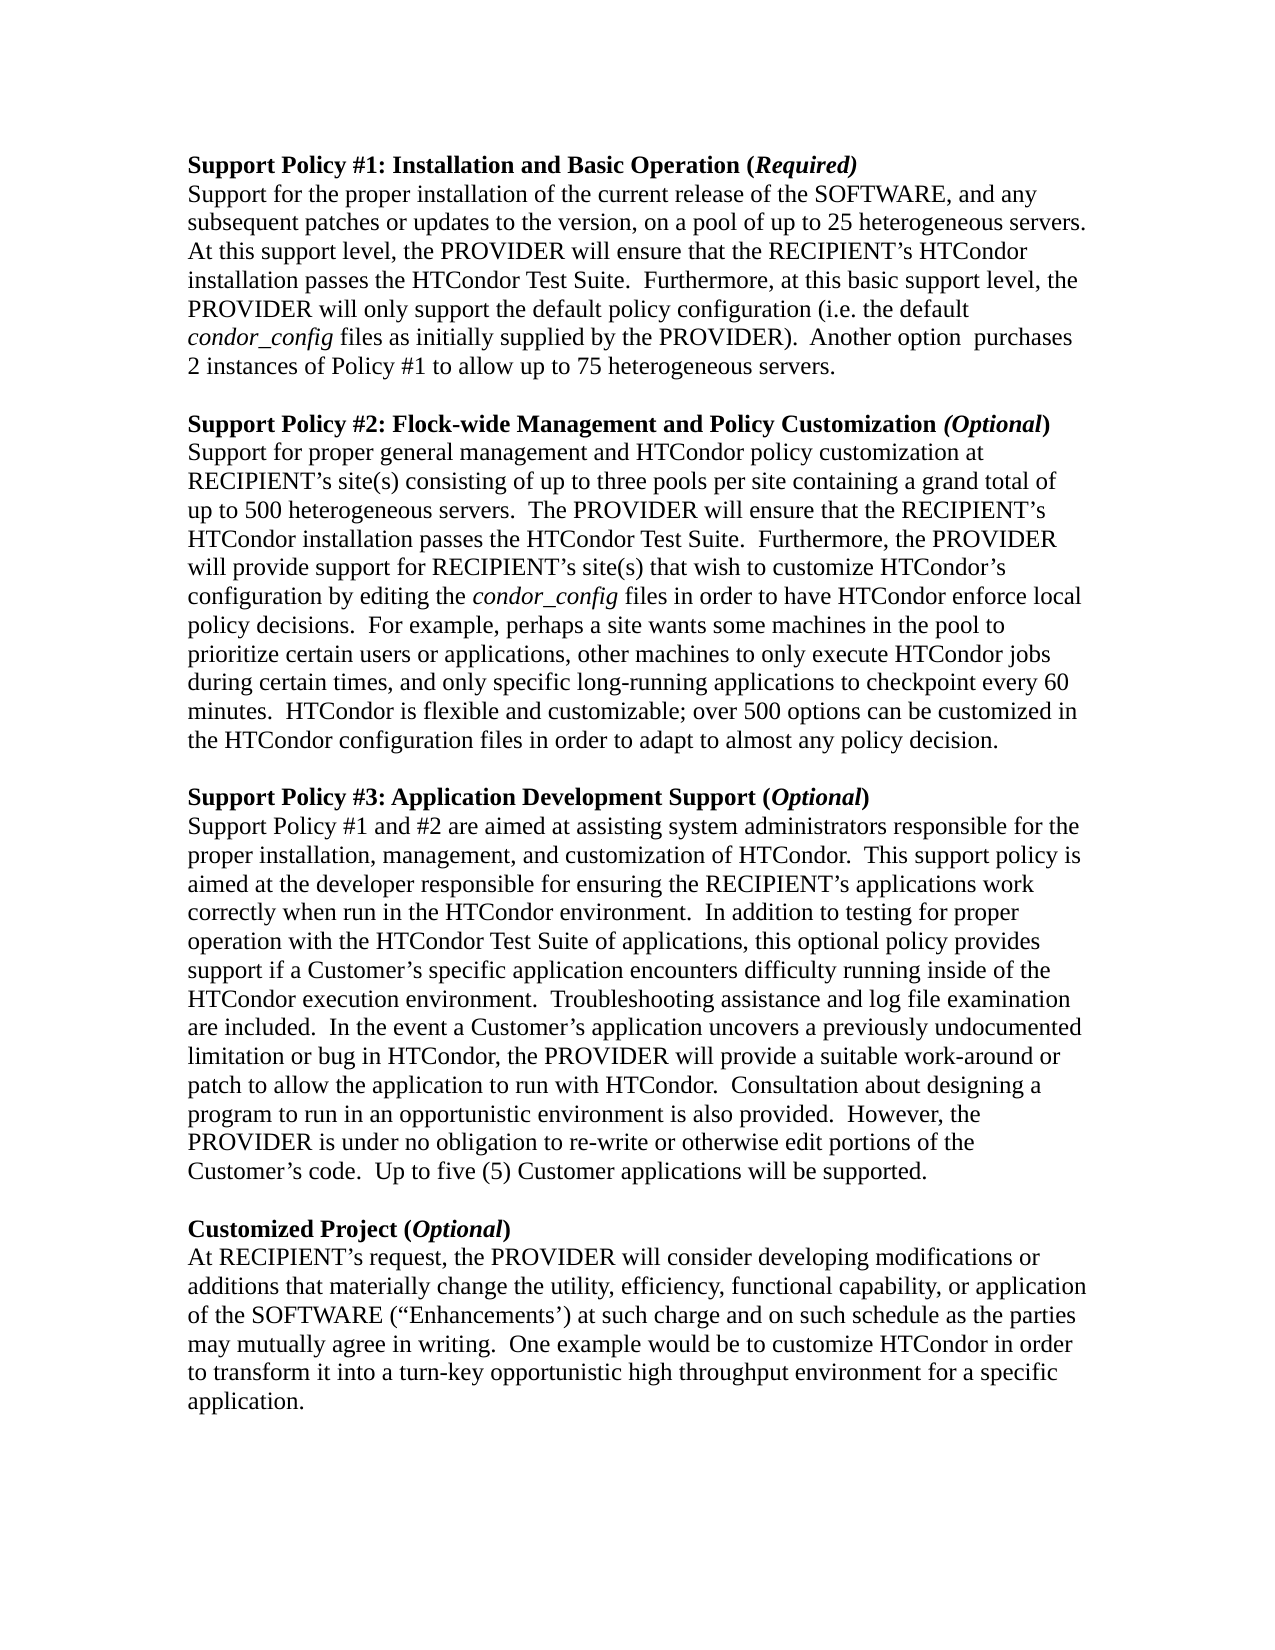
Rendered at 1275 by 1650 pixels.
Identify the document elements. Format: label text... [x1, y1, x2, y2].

subtitle Support Policy #1: Installation and Basic Operation (Required) [187, 150, 1087, 179]
text At RECIPIENT’s request, the PROVIDER will consider developing modifications or additions that materially change the utility, efficiency, functional capability, or application of the SOFTWARE (“Enhancements’) at such charge and on such schedule as the parties may mutually agree in writing. One example would be to customize HTCondor in order to transform it into a turn-key opportunistic high throughput environment for a specific application. [187, 1242, 1087, 1415]
subtitle Customized Project (Optional) [187, 1214, 1087, 1242]
subtitle Support Policy #3: Application Development Support (Optional) [187, 782, 1087, 811]
text Support for proper general management and HTCondor policy customization at RECIPIENT’s site(s) consisting of up to three pools per site containing a grand total of up to 500 heterogeneous servers. The PROVIDER will ensure that the RECIPIENT’s HTCondor installation passes the HTCondor Test Suite. Furthermore, the PROVIDER will provide support for RECIPIENT’s site(s) that wish to customize HTCondor’s configuration by editing the condor_config files in order to have HTCondor enforce local policy decisions. For example, perhaps a site wants some machines in the pool to prioritize certain users or applications, other machines to only execute HTCondor jobs during certain times, and only specific long-running applications to checkpoint every 60 minutes. HTCondor is flexible and customizable; over 500 options can be customized in the HTCondor configuration files in order to adapt to almost any policy decision. [187, 437, 1087, 754]
text Support Policy #1 and #2 are aimed at assisting system administrators responsible for the proper installation, management, and customization of HTCondor. This support policy is aimed at the developer responsible for ensuring the RECIPIENT’s applications work correctly when run in the HTCondor environment. In addition to testing for proper operation with the HTCondor Test Suite of applications, this optional policy provides support if a Customer’s specific application encounters difficulty running inside of the HTCondor execution environment. Troubleshooting assistance and log file examination are included. In the event a Customer’s application uncovers a previously undocumented limitation or bug in HTCondor, the PROVIDER will provide a suitable work-around or patch to allow the application to run with HTCondor. Consultation about designing a program to run in an opportunistic environment is also provided. However, the PROVIDER is under no obligation to re-write or otherwise edit portions of the Customer’s code. Up to five (5) Customer applications will be supported. [187, 811, 1087, 1185]
text Support for the proper installation of the current release of the SOFTWARE, and any subsequent patches or updates to the version, on a pool of up to 25 heterogeneous servers. At this support level, the PROVIDER will ensure that the RECIPIENT’s HTCondor installation passes the HTCondor Test Suite. Furthermore, at this basic support level, the PROVIDER will only support the default policy configuration (i.e. the default condor_config files as initially supplied by the PROVIDER). Another option purchases 2 instances of Policy #1 to allow up to 75 heterogeneous servers. [187, 179, 1087, 380]
text Support Policy #2: Flock-wide Management and Policy Customization (Optional) [187, 409, 1087, 437]
